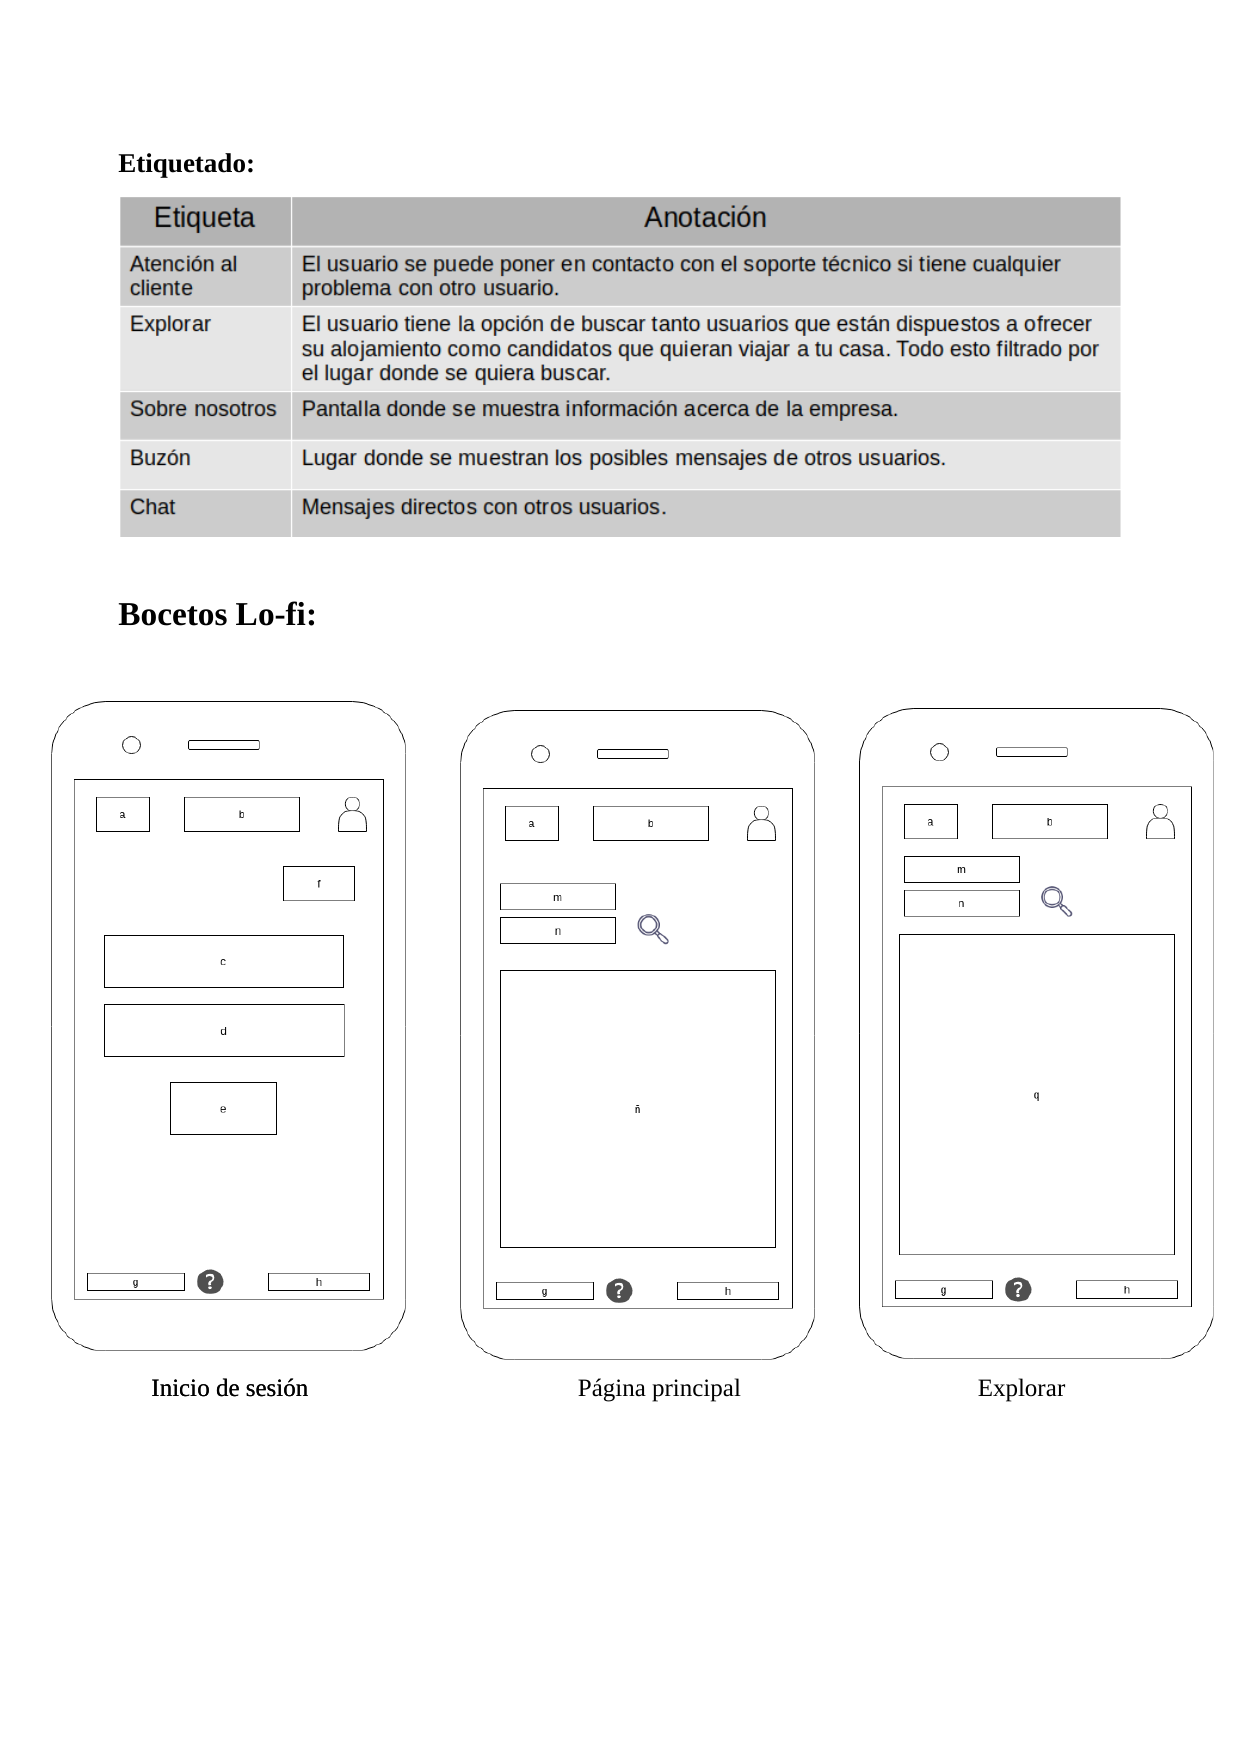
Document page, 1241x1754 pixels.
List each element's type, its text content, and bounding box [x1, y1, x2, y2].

picture [118, 196, 1123, 537]
picture [51, 701, 406, 1351]
text Bocetos Lo-fi: [118, 594, 1122, 632]
text Etiquetado: [118, 147, 1122, 178]
picture [460, 710, 815, 1360]
picture [859, 708, 1214, 1359]
